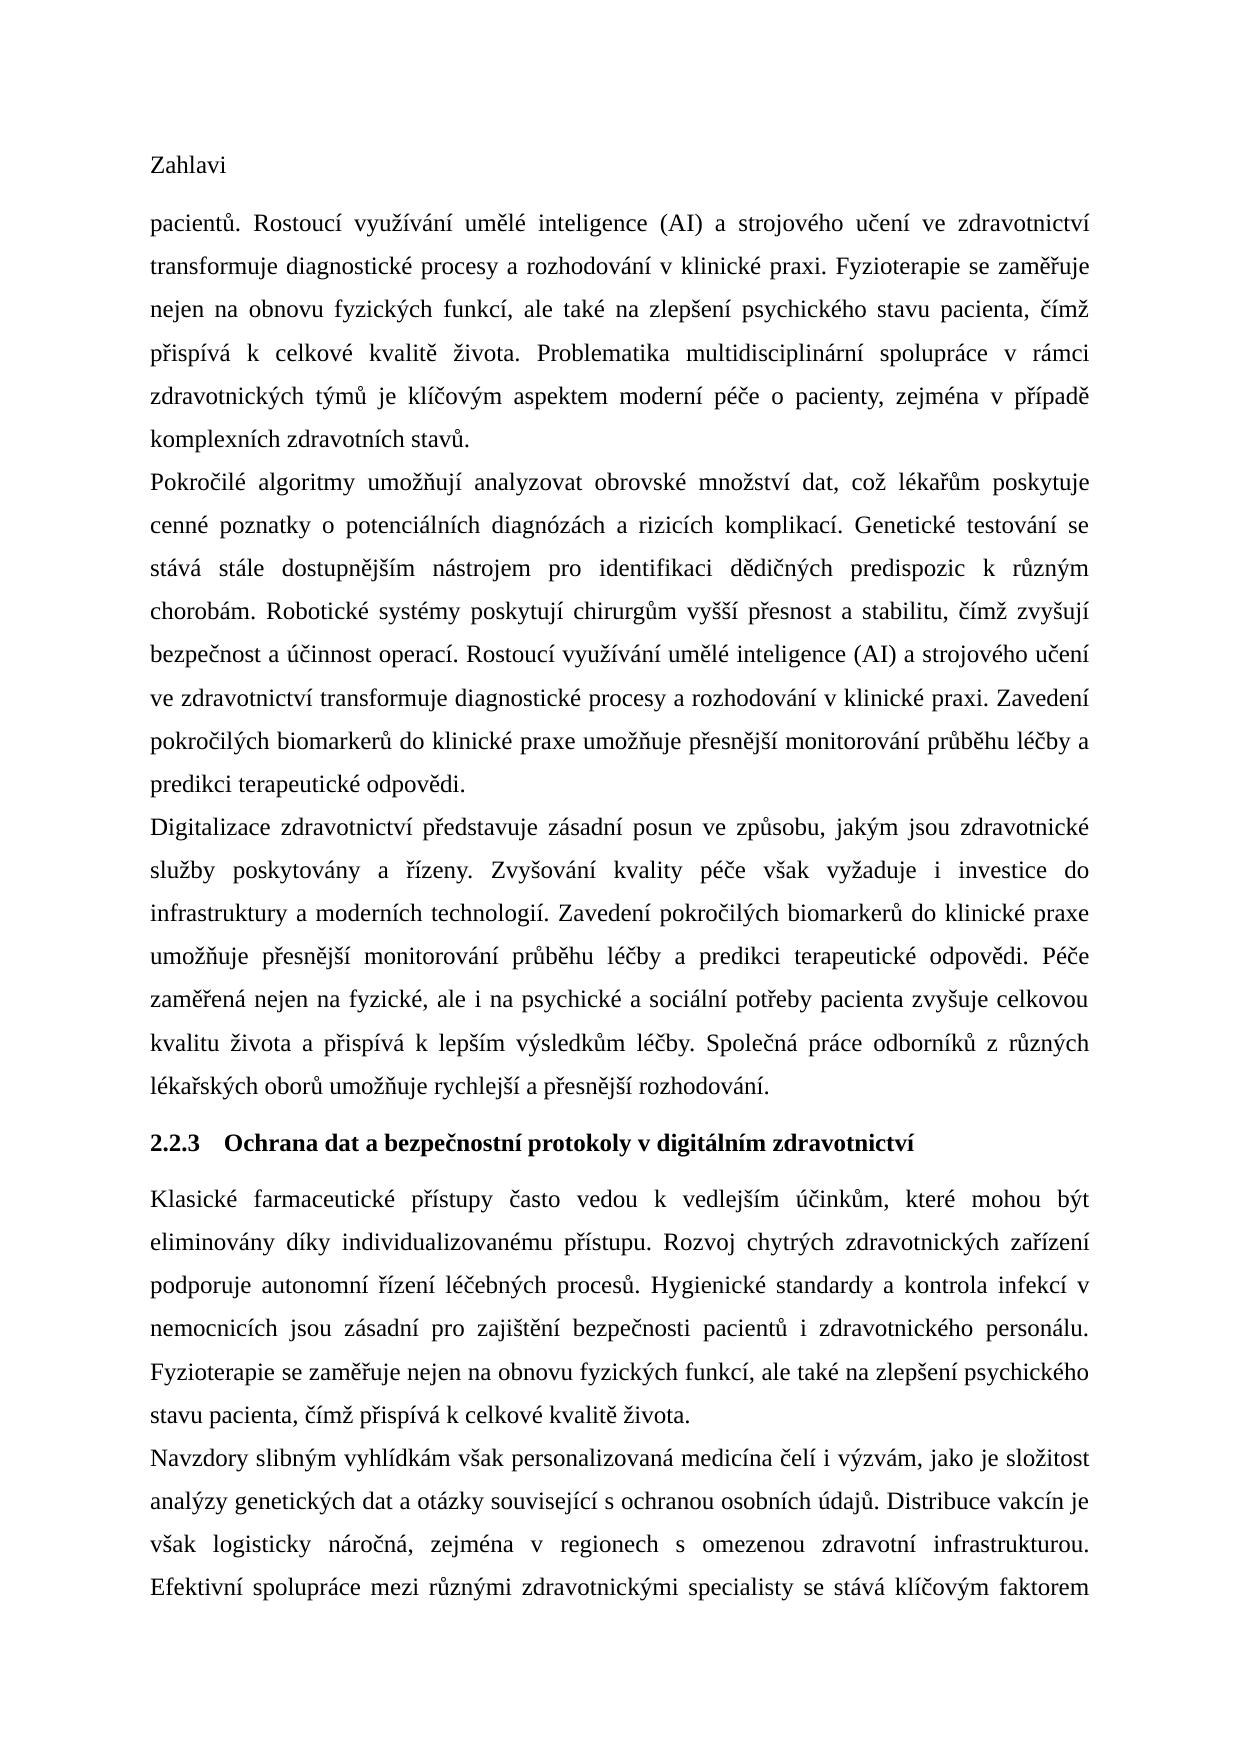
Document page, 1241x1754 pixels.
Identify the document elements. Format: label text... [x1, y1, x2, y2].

text pacientů. Rostoucí využívání umělé inteligence (AI) a strojového učení ve zdravotnictví transformuje diagnostické procesy a rozhodování v klinické praxi. Fyzioterapie se zaměřuje nejen na obnovu fyzických funkcí, ale také na zlepšení psychického stavu pacienta, čímž přispívá k celkové kvalitě života. Problematika multidisciplinární spolupráce v rámci zdravotnických týmů je klíčovým aspektem moderní péče o pacienty, zejména v případě komplexních zdravotních stavů. [150, 208, 1090, 453]
text Pokročilé algoritmy umožňují analyzovat obrovské množství dat, což lékařům poskytuje cenné poznatky o potenciálních diagnózách a rizicích komplikací. Genetické testování se stává stále dostupnějším nástrojem pro identifikaci dědičných predispozic k různým chorobám. Robotické systémy poskytují chirurgům vyšší přesnost a stabilitu, čímž zvyšují bezpečnost a účinnost operací. Rostoucí využívání umělé inteligence (AI) a strojového učení ve zdravotnictví transformuje diagnostické procesy a rozhodování v klinické praxi. Zavedení pokročilých biomarkerů do klinické praxe umožňuje přesnější monitorování průběhu léčby a predikci terapeutické odpovědi. [150, 467, 1090, 798]
text Digitalizace zdravotnictví představuje zásadní posun ve způsobu, jakým jsou zdravotnické služby poskytovány a řízeny. Zvyšování kvality péče však vyžaduje i investice do infrastruktury a moderních technologií. Zavedení pokročilých biomarkerů do klinické praxe umožňuje přesnější monitorování průběhu léčby a predikci terapeutické odpovědi. Péče zaměřená nejen na fyzické, ale i na psychické a sociální potřeby pacienta zvyšuje celkovou kvalitu života a přispívá k lepším výsledkům léčby. Společná práce odborníků z různých lékařských oborů umožňuje rychlejší a přesnější rozhodování. [150, 812, 1090, 1099]
text Navzdory slibným vyhlídkám však personalizovaná medicína čelí i výzvám, jako je složitost analýzy genetických dat a otázky související s ochranou osobních údajů. Distribuce vakcín je však logisticky náročná, zejména v regionech s omezenou zdravotní infrastrukturou. Efektivní spolupráce mezi různými zdravotnickými specialisty se stává klíčovým faktorem [150, 1443, 1090, 1601]
text Klasické farmaceutické přístupy často vedou k vedlejším účinkům, které mohou být eliminovány díky individualizovanému přístupu. Rozvoj chytrých zdravotnických zařízení podporuje autonomní řízení léčebných procesů. Hygienické standardy a kontrola infekcí v nemocnicích jsou zásadní pro zajištění bezpečnosti pacientů i zdravotnického personálu. Fyzioterapie se zaměřuje nejen na obnovu fyzických funkcí, ale také na zlepšení psychického stavu pacienta, čímž přispívá k celkové kvalitě života. [150, 1184, 1090, 1428]
subtitle Ochrana dat a bezpečnostní protokoly v digitálním zdravotnictví [150, 1128, 1090, 1157]
